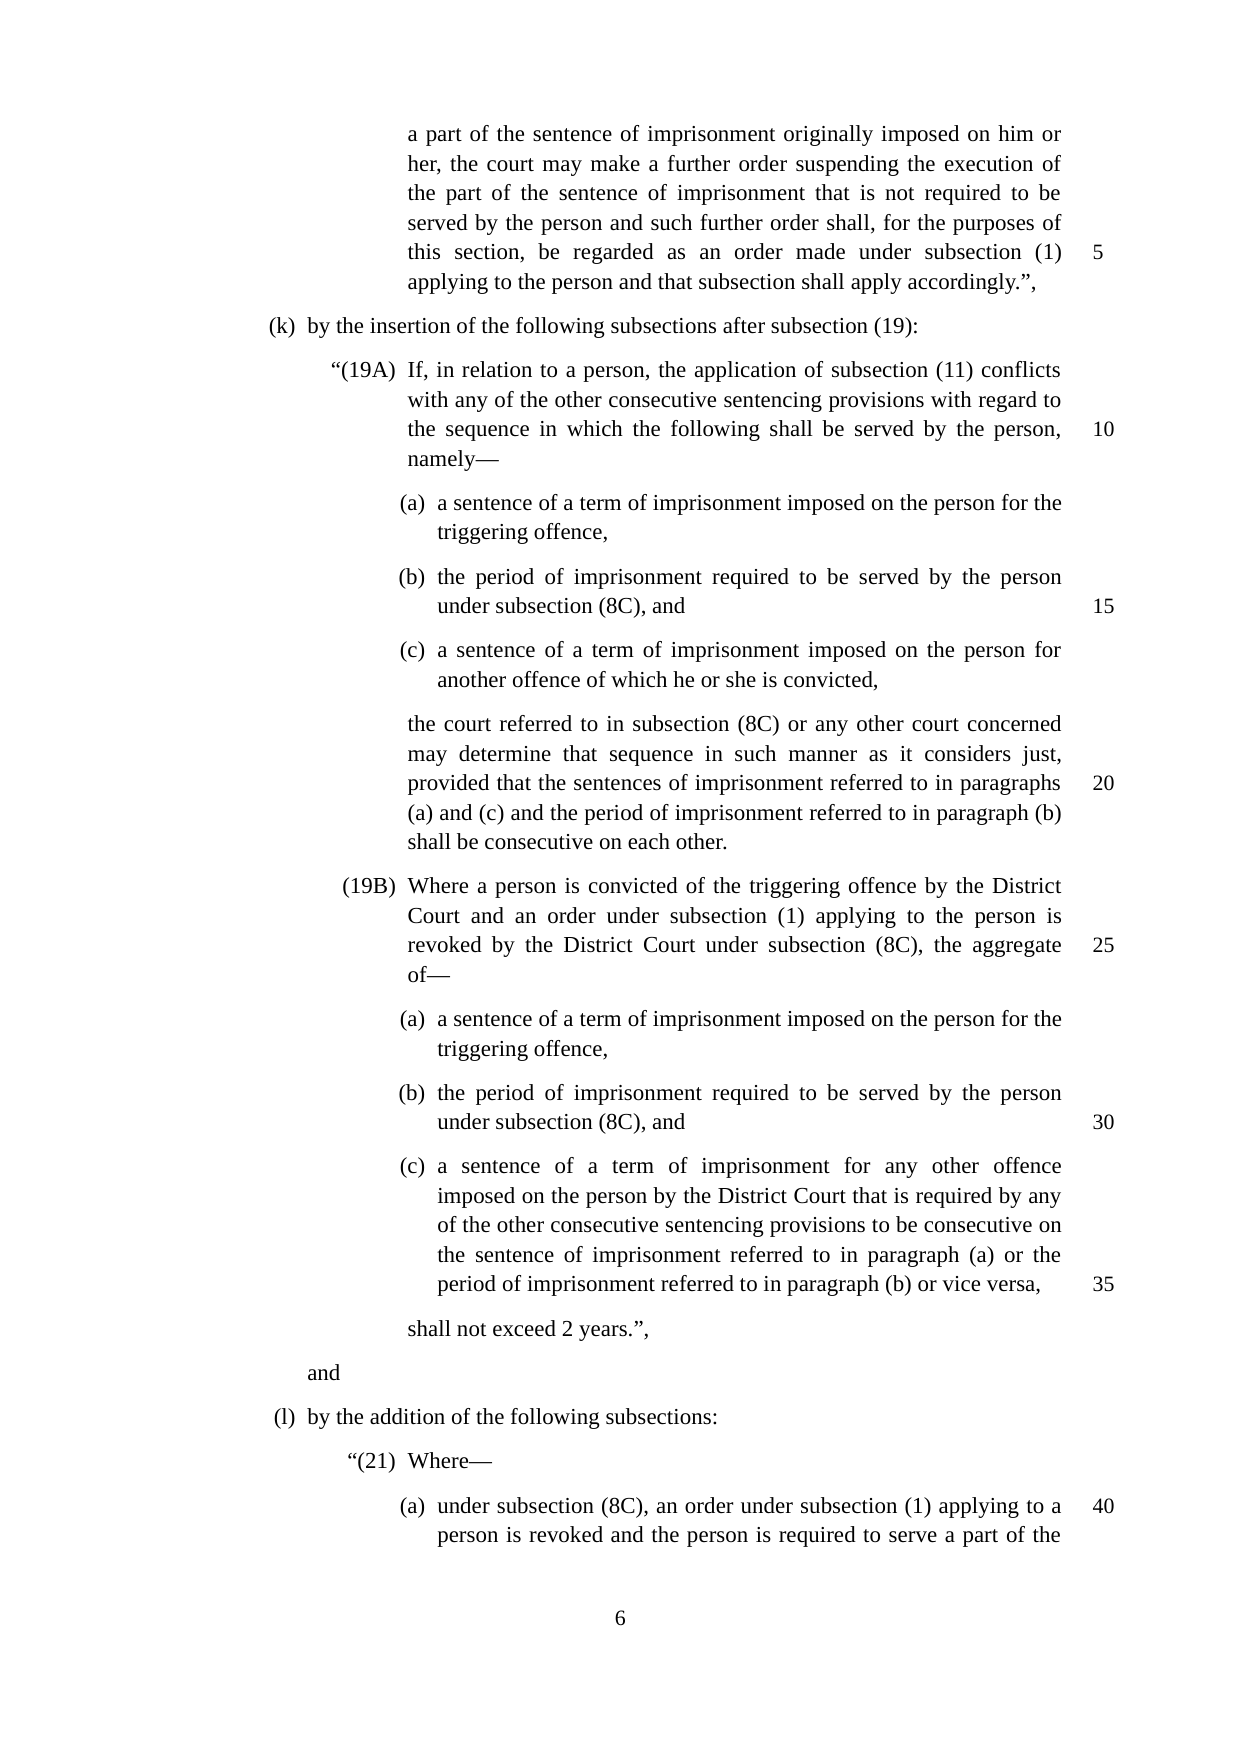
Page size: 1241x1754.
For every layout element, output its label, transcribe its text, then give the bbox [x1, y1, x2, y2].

text “(19A) If, in relation to a person, the application of subsection (11) conflicts with any of the other consecutive sentencing provisions with regard to the sequence in which the following shall be served by the person, namely⁠— [319, 354, 1063, 472]
text shall not exceed 2 years.”, [319, 1313, 1063, 1342]
text (a) a sentence of a term of imprisonment imposed on the person for the triggering offence, [307, 487, 1063, 546]
text (a) a sentence of a term of imprisonment imposed on the person for the triggering offence, [307, 1003, 1063, 1062]
text (19B) Where a person is convicted of the triggering offence by the District Court and an order under subsection (1) applying to the person is revoked by the District Court under subsection (8C), the aggregate of⁠— [319, 870, 1063, 988]
text (b) the period of imprisonment required to be served by the person under subsection (8C), and [307, 1077, 1063, 1136]
text a part of the sentence of imprisonment originally imposed on him or her, the court may make a further order suspending the execution of the part of the sentence of imprisonment that is not required to be served by the person and such further order shall, for the purposes of this section, be regarded as an order made under subsection (1) applying to the person and that subsection shall apply accordingly.”, [319, 118, 1063, 295]
text (c) a sentence of a term of imprisonment imposed on the person for another offence of which he or she is convicted, [307, 634, 1063, 693]
text (a) under subsection (8C), an order under subsection (1) applying to a person is revoked and the person is required to serve a part of the [307, 1490, 1063, 1549]
text (c) a sentence of a term of imprisonment for any other offence imposed on the person by the District Court that is required by any of the other consecutive sentencing provisions to be consecutive on the sentence of imprisonment referred to in paragraph (a) or the period of imprisonment referred to in paragraph (b) or vice versa, [307, 1150, 1063, 1298]
text (l) by the addition of the following subsections: [177, 1401, 1063, 1431]
text the court referred to in subsection (8C) or any other court concerned may determine that sequence in such manner as it considers just, provided that the sentences of imprisonment referred to in paragraphs (a) and (c) and the period of imprisonment referred to in paragraph (b) shall be consecutive on each other. [319, 708, 1063, 855]
text and [177, 1357, 1063, 1386]
text (b) the period of imprisonment required to be served by the person under subsection (8C), and [307, 561, 1063, 619]
text “(21) Where⁠— [319, 1445, 1063, 1475]
text (k) by the insertion of the following subsections after subsection (19): [177, 310, 1063, 339]
